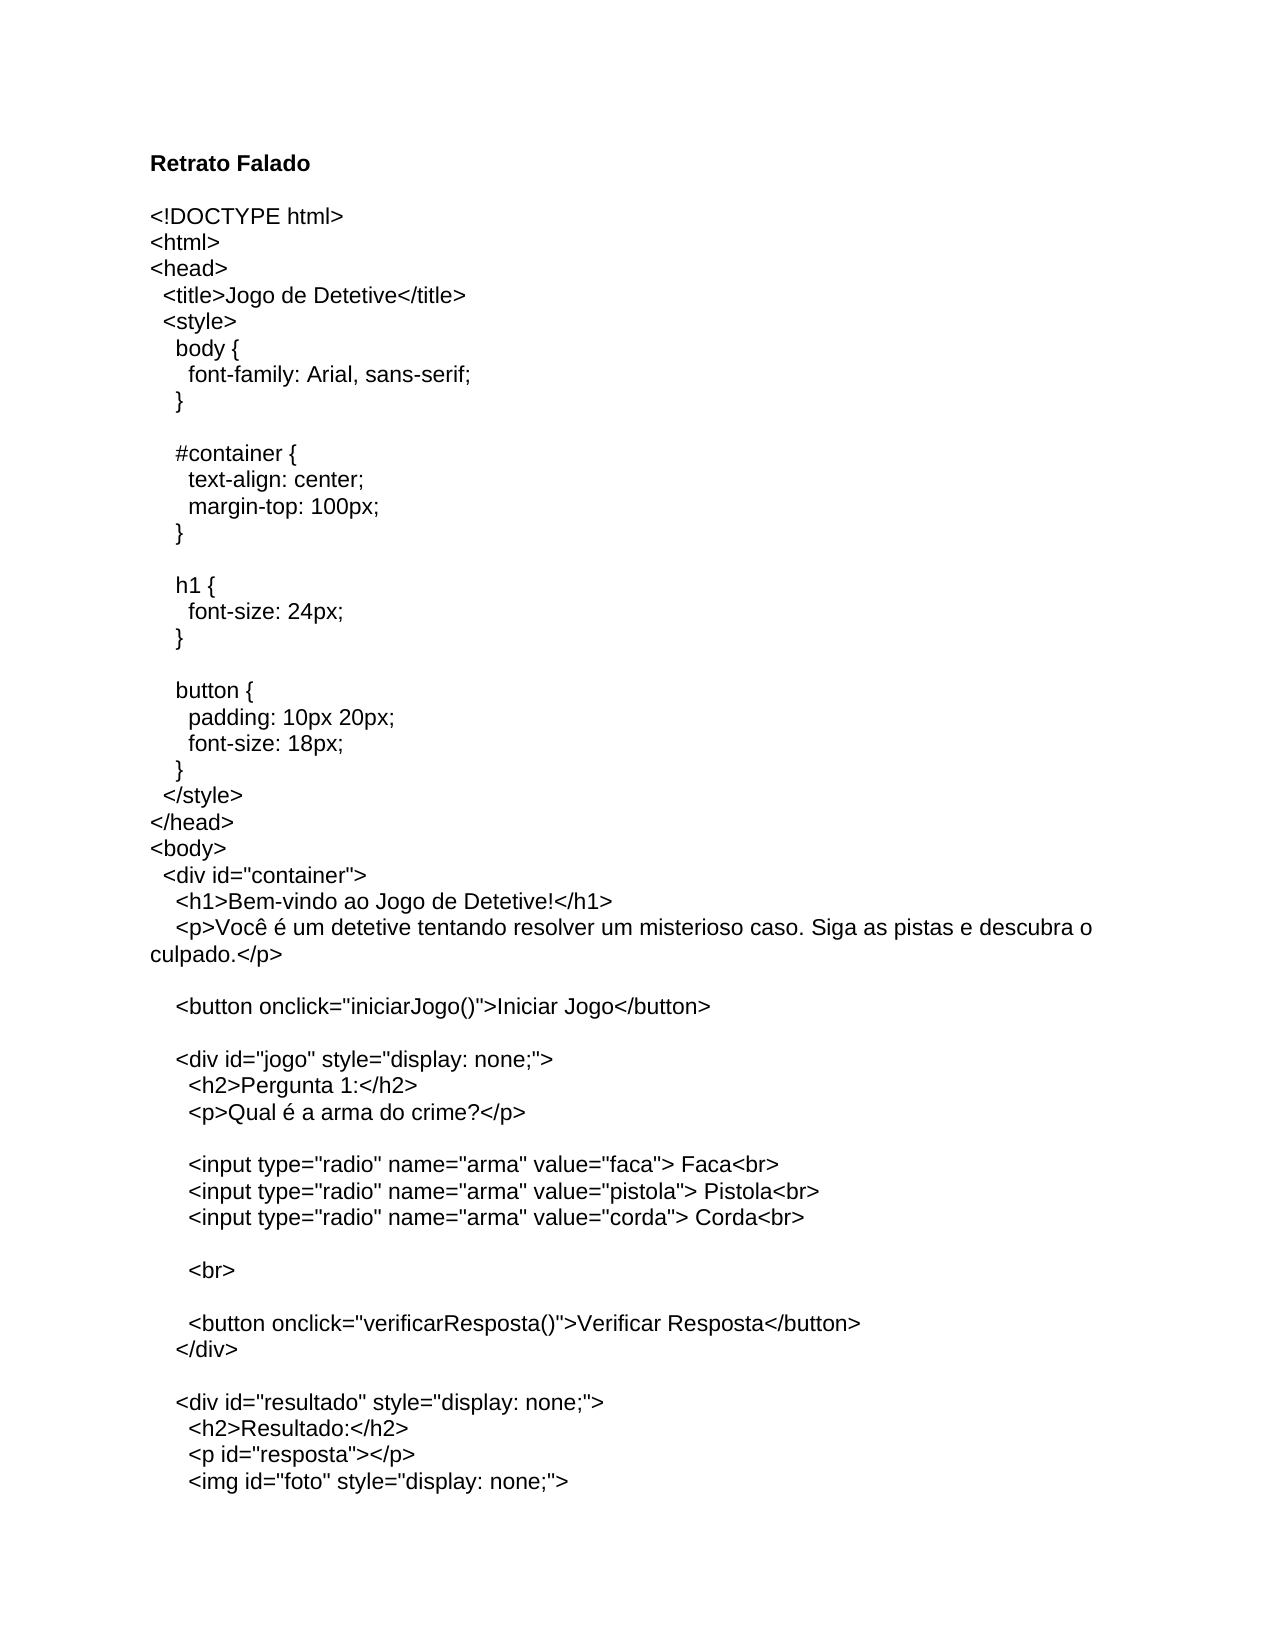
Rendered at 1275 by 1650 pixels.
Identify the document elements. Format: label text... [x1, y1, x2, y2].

text Retrato Falado [150, 150, 1125, 176]
text <div id="container"> [150, 862, 1125, 888]
text <input type="radio" name="arma" value="pistola"> Pistola<br> [150, 1178, 1125, 1204]
text margin-top: 100px; [150, 493, 1125, 519]
text font-family: Arial, sans-serif; [150, 361, 1125, 387]
text </head> [150, 809, 1125, 835]
text </div> [150, 1336, 1125, 1362]
text <body> [150, 835, 1125, 862]
text <p id="resposta"></p> [150, 1441, 1125, 1468]
text button { [150, 677, 1125, 703]
text #container { [150, 440, 1125, 466]
text font-size: 18px; [150, 730, 1125, 756]
text <br> [150, 1257, 1125, 1283]
text <img id="foto" style="display: none;"> [150, 1468, 1125, 1494]
text <!DOCTYPE html> [150, 203, 1125, 229]
text h1 { [150, 572, 1125, 598]
text <p>Qual é a arma do crime?</p> [150, 1099, 1125, 1125]
text } [150, 624, 1125, 651]
text </style> [150, 782, 1125, 809]
text <html> [150, 229, 1125, 255]
text text-align: center; [150, 466, 1125, 493]
text font-size: 24px; [150, 598, 1125, 624]
text <button onclick="verificarResposta()">Verificar Resposta</button> [150, 1309, 1125, 1336]
text <h2>Resultado:</h2> [150, 1415, 1125, 1441]
text } [150, 387, 1125, 413]
text <title>Jogo de Detetive</title> [150, 282, 1125, 308]
text <div id="jogo" style="display: none;"> [150, 1046, 1125, 1072]
text <h2>Pergunta 1:</h2> [150, 1072, 1125, 1099]
text } [150, 519, 1125, 545]
text <h1>Bem-vindo ao Jogo de Detetive!</h1> [150, 888, 1125, 914]
text <button onclick="iniciarJogo()">Iniciar Jogo</button> [150, 993, 1125, 1020]
text <p>Você é um detetive tentando resolver um misterioso caso. Siga as pistas e descubra o culpado.</p> [150, 914, 1125, 967]
text padding: 10px 20px; [150, 703, 1125, 730]
text <head> [150, 255, 1125, 282]
text <div id="resultado" style="display: none;"> [150, 1389, 1125, 1415]
text <input type="radio" name="arma" value="corda"> Corda<br> [150, 1204, 1125, 1231]
text <style> [150, 308, 1125, 334]
text } [150, 756, 1125, 782]
text <input type="radio" name="arma" value="faca"> Faca<br> [150, 1151, 1125, 1178]
text body { [150, 334, 1125, 361]
